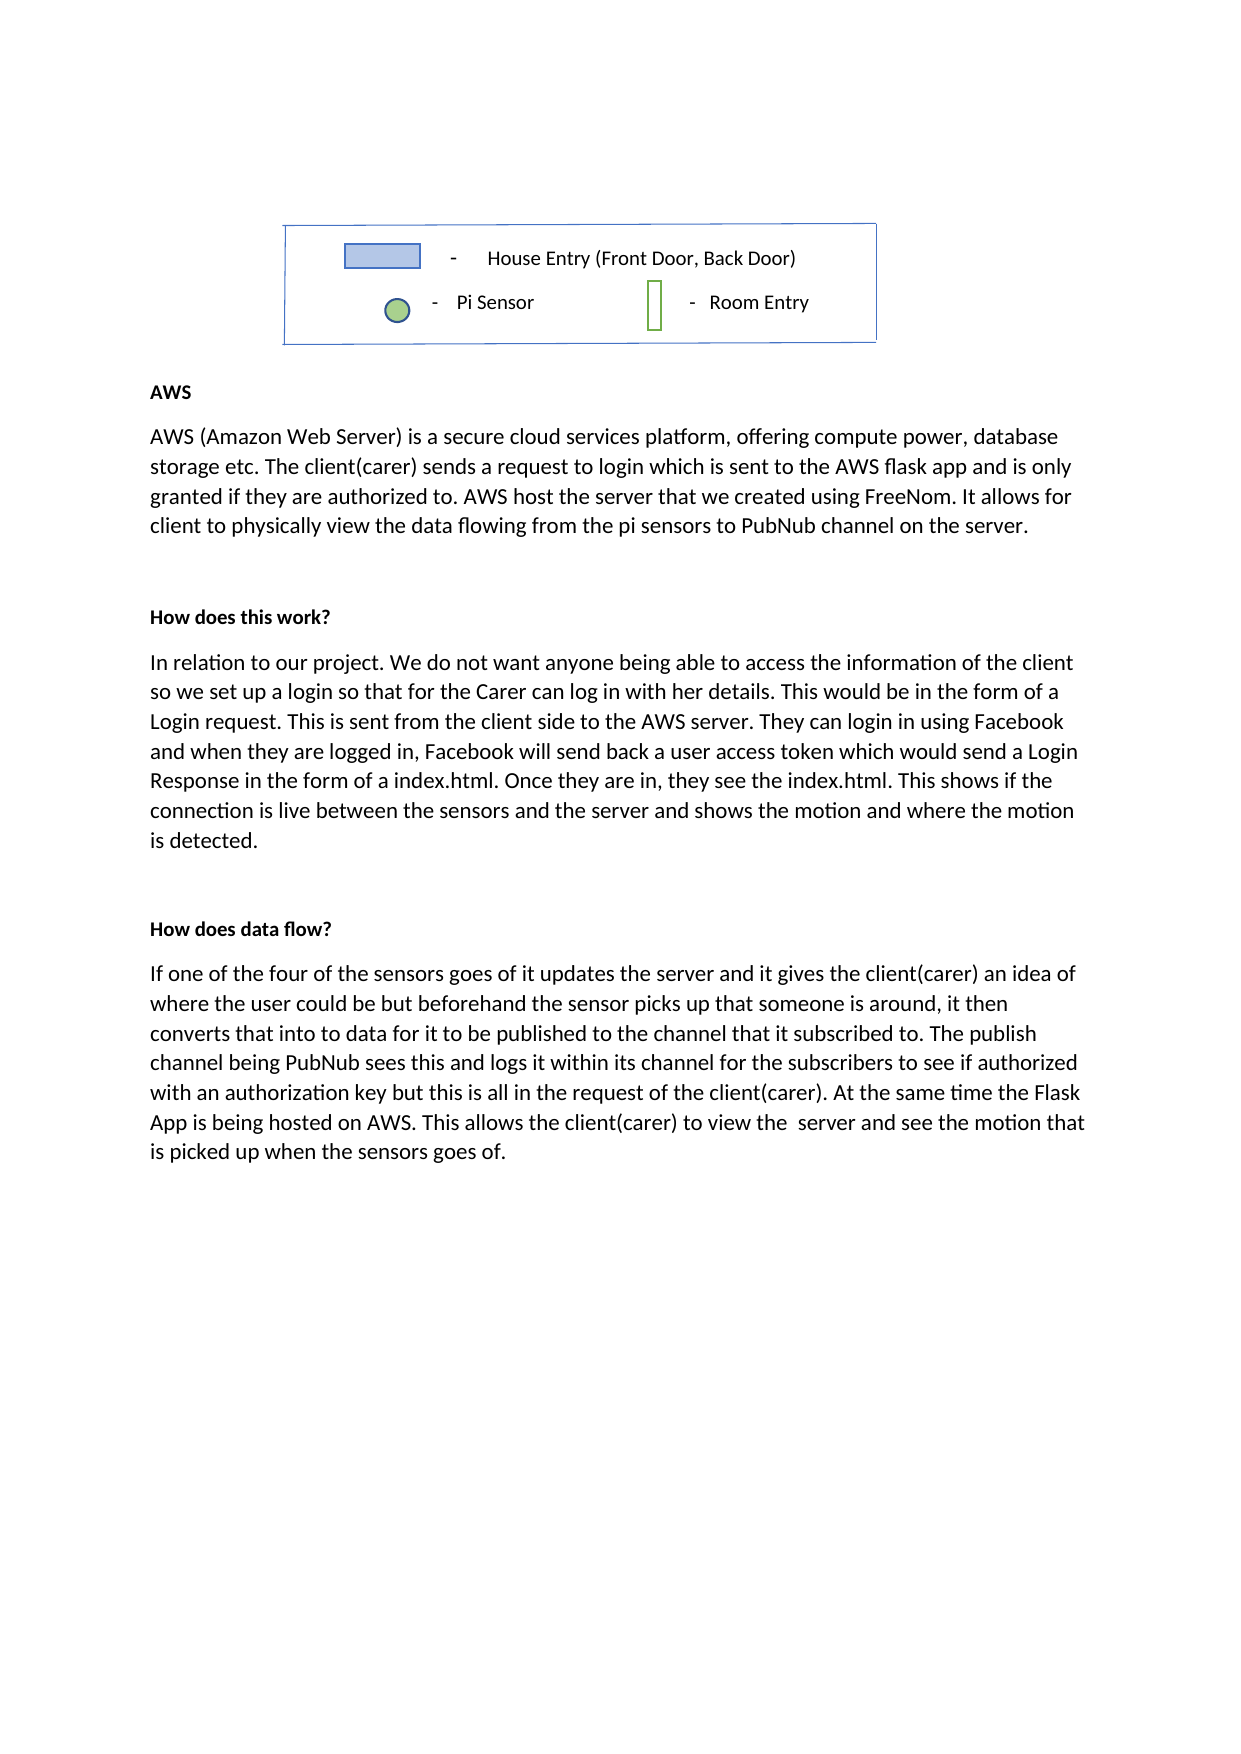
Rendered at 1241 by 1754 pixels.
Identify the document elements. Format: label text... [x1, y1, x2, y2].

text - Room Entry [662, 289, 876, 314]
text How does data flow? [150, 916, 1090, 941]
text [877, 289, 1090, 314]
list [877, 243, 1090, 271]
text How does this work? [150, 604, 1090, 630]
text - Pi Sensor [286, 289, 647, 314]
text AWS (Amazon Web Server) is a secure cloud services platform, offering compute power, database storage etc. The client(carer) sends a request to login which is sent to the AWS flask app and is only granted if they are authorized to. AWS host the server that we created using FreeNom. It allows for client to physically view the data flowing from the pi sensors to PubNub channel on the server. [150, 422, 1090, 539]
text [150, 289, 284, 314]
text AWS [150, 379, 1090, 404]
text In relation to our project. We do not want anyone being able to access the information of the client so we set up a login so that for the Carer can log in with her details. This would be in the form of a Login request. This is sent from the client side to the AWS server. They can login in using Facebook and when they are logged in, Facebook will send back a user access token which would send a Login Response in the form of a index.html. Once they are in, they see the index.html. This shows if the connection is live between the sensors and the server and shows the motion and where the motion is detected. [150, 648, 1090, 854]
text If one of the four of the sensors goes of it updates the server and it gives the client(carer) an idea of where the user could be but beforehand the sensor picks up that someone is around, it then converts that into to data for it to be published to the channel that it subscribed to. The publish channel being PubNub sees this and logs it within its channel for the subscribers to see if authorized with an authorization key but this is all in the request of the client(carer). At the same time the Flask App is being hosted on AWS. This allows the client(carer) to view the server and see the motion that is picked up when the sensors goes of. [150, 959, 1090, 1166]
list House Entry (Front Door, Back Door) [450, 243, 876, 271]
